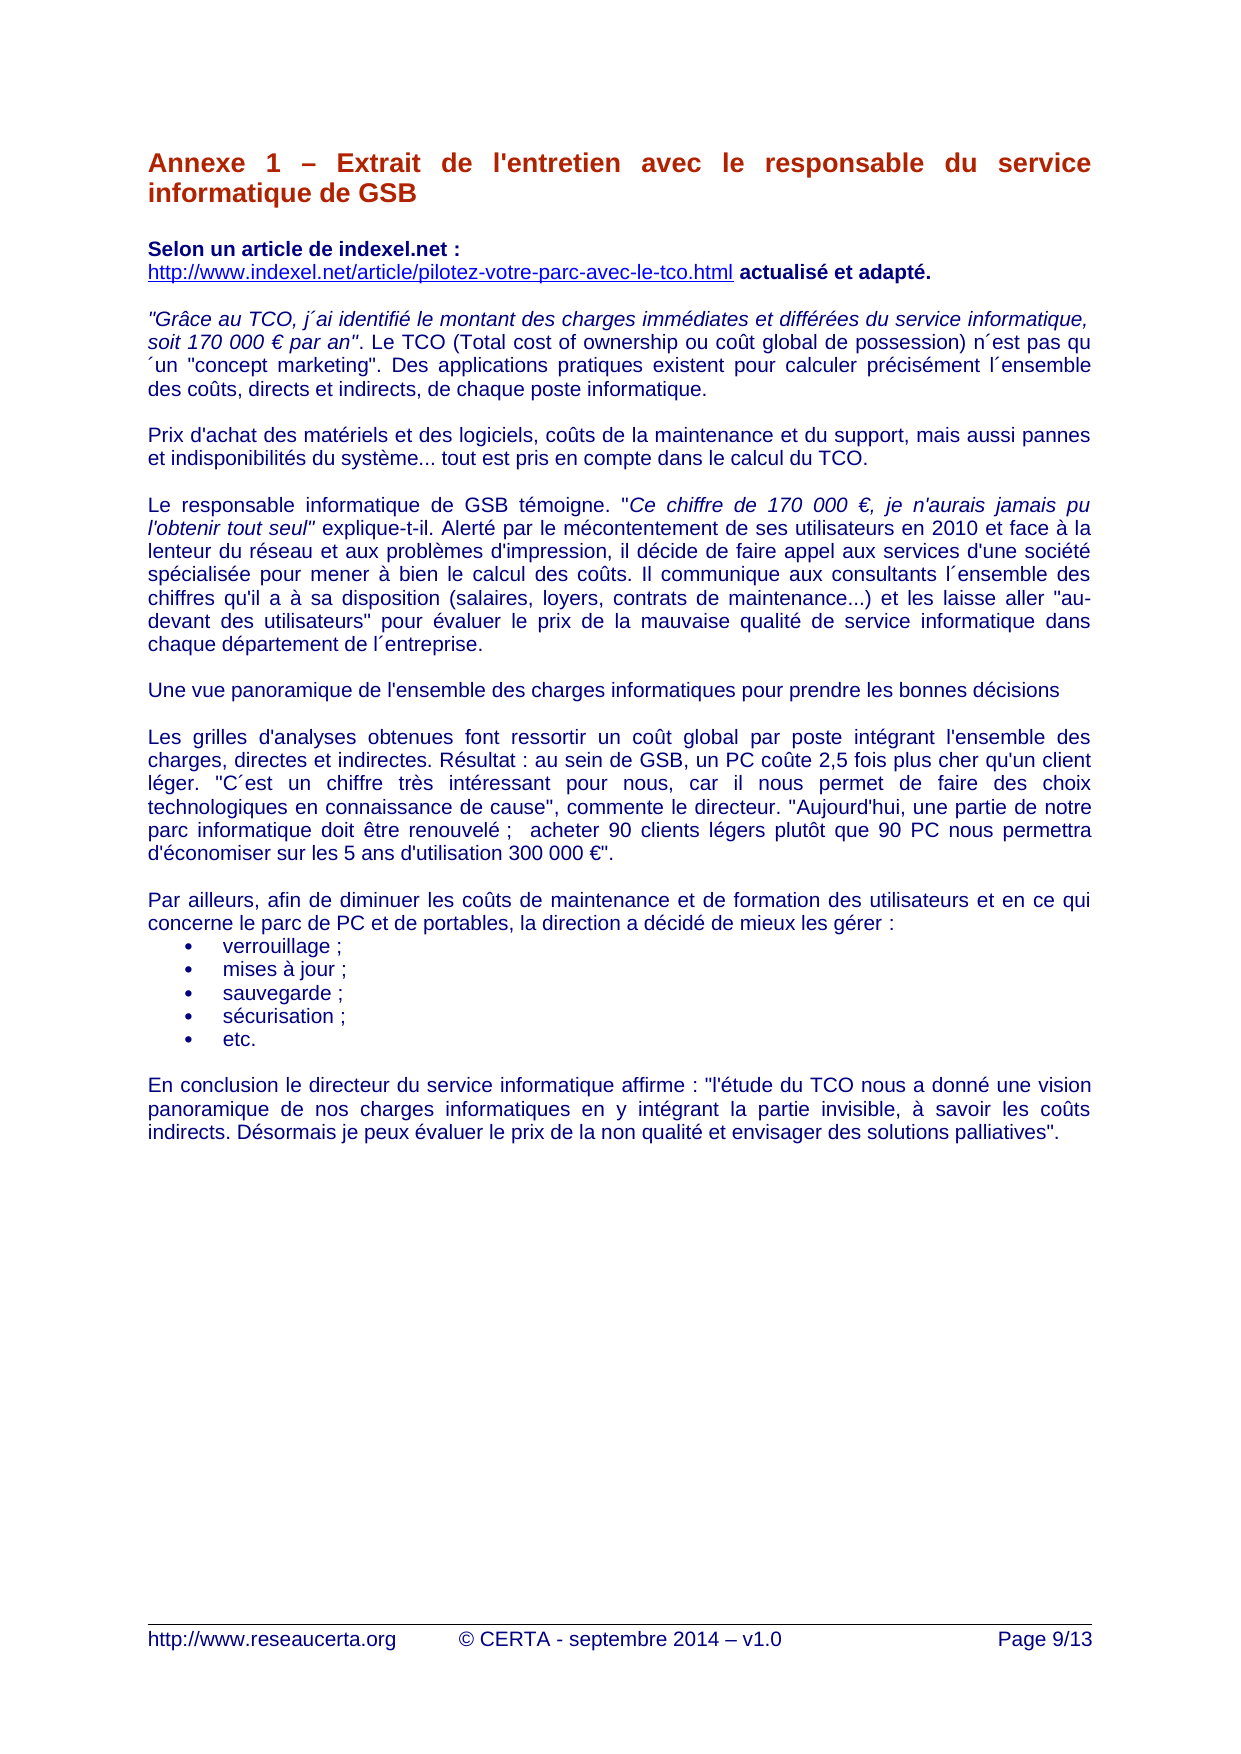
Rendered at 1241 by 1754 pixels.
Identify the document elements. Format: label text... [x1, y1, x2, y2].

list mises à jour ; [185, 958, 1092, 981]
list etc. [185, 1027, 1092, 1051]
list sécurisation ; [185, 1004, 1092, 1027]
text Le responsable informatique de GSB témoigne. "Ce chiffre de 170 000 €, je n'aurais jamais pu l'obtenir tout seul" explique-t-il. Alerté par le mécontentement de ses utilisateurs en 2010 et face à la lenteur du réseau et aux problèmes d'impression, il décide de faire appel aux services d'une société spécialisée pour mener à bien le calcul des coûts. Il communique aux consultants l´ensemble des chiffres qu'il a à sa disposition (salaires, loyers, contrats de maintenance...) et les laisse aller "au-devant des utilisateurs" pour évaluer le prix de la mauvaise qualité de service informatique dans chaque département de l´entreprise. [148, 493, 1092, 656]
text Les grilles d'analyses obtenues font ressortir un coût global par poste intégrant l'ensemble des charges, directes et indirectes. Résultat : au sein de GSB, un PC coûte 2,5 fois plus cher qu'un client léger. "C´est un chiffre très intéressant pour nous, car il nous permet de faire des choix technologiques en connaissance de cause", commente le directeur. "Aujourd'hui, une partie de notre parc informatique doit être renouvelé ; acheter 90 clients légers plutôt que 90 PC nous permettra d'économiser sur les 5 ans d'utilisation 300 000 €". [148, 726, 1092, 865]
text Selon un article de indexel.net : [148, 238, 1092, 261]
text http://www.indexel.net/article/pilotez-votre-parc-avec-le-tco.html actualisé et adapté. [148, 261, 1092, 284]
text Prix d'achat des matériels et des logiciels, coûts de la maintenance et du support, mais aussi pannes et indisponibilités du système... tout est pris en compte dans le calcul du TCO. [148, 400, 1092, 470]
list sauvegarde ; [185, 981, 1092, 1004]
text "Grâce au TCO, j´ai identifié le montant des charges immédiates et différées du service informatique, soit 170 000 € par an". Le TCO (Total cost of ownership ou coût global de possession) n´est pas qu´un "concept marketing". Des applications pratiques existent pour calculer précisément l´ensemble des coûts, directs et indirects, de chaque poste informatique. [148, 307, 1092, 400]
text Une vue panoramique de l'ensemble des charges informatiques pour prendre les bonnes décisions [148, 679, 1092, 702]
text Par ailleurs, afin de diminuer les coûts de maintenance et de formation des utilisateurs et en ce qui concerne le parc de PC et de portables, la direction a décidé de mieux les gérer : [148, 888, 1092, 934]
list verrouillage ; [185, 934, 1092, 958]
text En conclusion le directeur du service informatique affirme : "l'étude du TCO nous a donné une vision panoramique de nos charges informatiques en y intégrant la partie invisible, à savoir les coûts indirects. Désormais je peux évaluer le prix de la non qualité et envisager des solutions palliatives". [148, 1074, 1092, 1144]
subtitle Annexe 1 – Extrait de l'entretien avec le responsable du service informatique de GSB [148, 148, 1092, 208]
